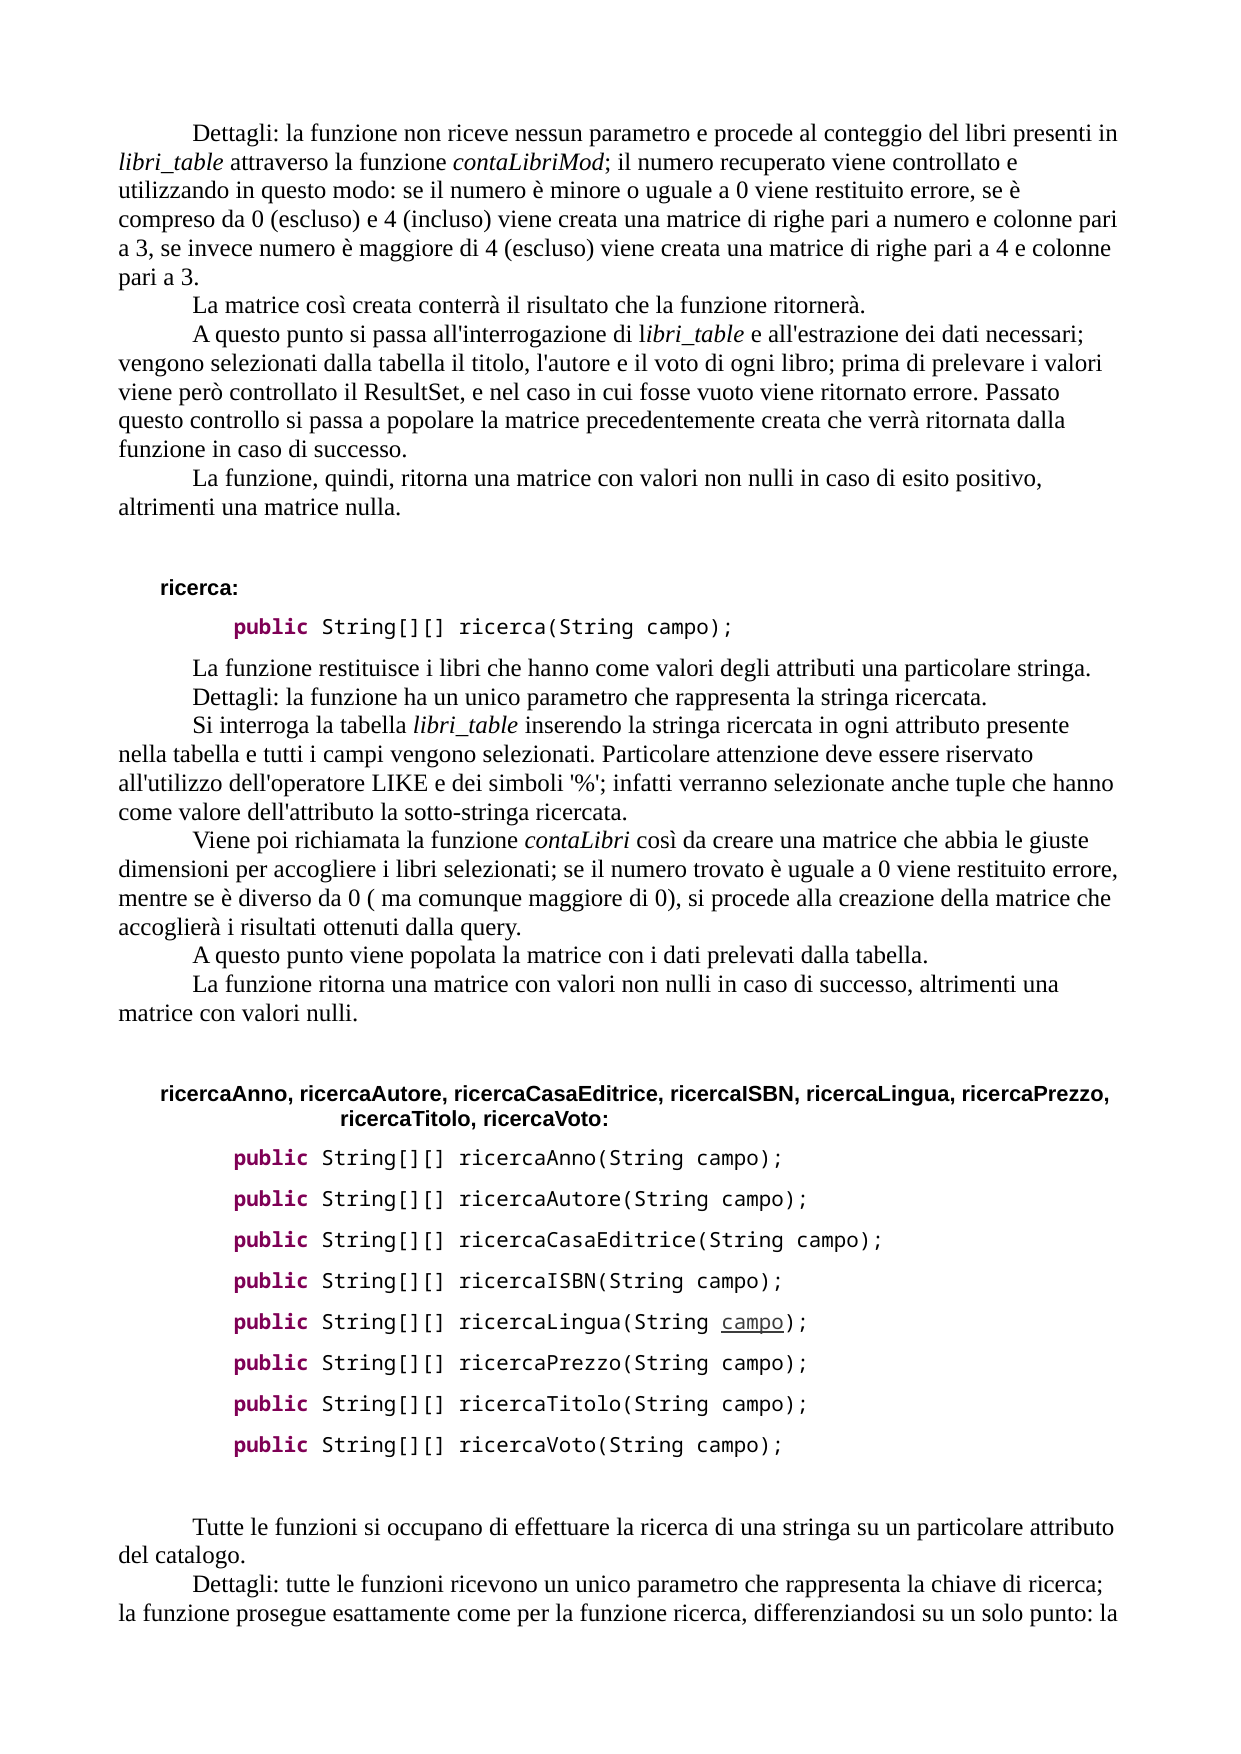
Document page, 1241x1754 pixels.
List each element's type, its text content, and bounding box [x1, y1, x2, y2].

text Dettagli: tutte le funzioni ricevono un unico parametro che rappresenta la chiave di ricerca; la funzione prosegue esattamente come per la funzione ricerca, differenziandosi su un solo punto: la [118, 1569, 1122, 1627]
subtitle ricerca: [160, 574, 1122, 599]
text La funzione, quindi, ritorna una matrice con valori non nulli in caso di esito positivo, altrimenti una matrice nulla. [118, 463, 1122, 521]
text La funzione restituisce i libri che hanno come valori degli attributi una particolare stringa. [118, 653, 1122, 682]
text public String[][] ricercaVoto(String campo); [233, 1430, 1122, 1458]
text Dettagli: la funzione non riceve nessun parametro e procede al conteggio del libri presenti in libri_table attraverso la funzione contaLibriMod; il numero recuperato viene controllato e utilizzando in questo modo: se il numero è minore o uguale a 0 viene restituito errore, se è compreso da 0 (escluso) e 4 (incluso) viene creata una matrice di righe pari a numero e colonne pari a 3, se invece numero è maggiore di 4 (escluso) viene creata una matrice di righe pari a 4 e colonne pari a 3. [118, 118, 1122, 291]
text public String[][] ricercaTitolo(String campo); [233, 1389, 1122, 1417]
subtitle ricercaAnno, ricercaAutore, ricercaCasaEditrice, ricercaISBN, ricercaLingua, ricercaPrezzo, ricercaTitolo, ricercaVoto: [160, 1081, 1122, 1131]
text Viene poi richiamata la funzione contaLibri così da creare una matrice che abbia le giuste dimensioni per accogliere i libri selezionati; se il numero trovato è uguale a 0 viene restituito errore, mentre se è diverso da 0 ( ma comunque maggiore di 0), si procede alla creazione della matrice che accoglierà i risultati ottenuti dalla query. [118, 826, 1122, 941]
text La funzione ritorna una matrice con valori non nulli in caso di successo, altrimenti una matrice con valori nulli. [118, 969, 1122, 1027]
text Tutte le funzioni si occupano di effettuare la ricerca di una stringa su un particolare attributo del catalogo. [118, 1512, 1122, 1569]
text Dettagli: la funzione ha un unico parametro che rappresenta la stringa ricercata. [118, 682, 1122, 711]
text A questo punto si passa all'interrogazione di libri_table e all'estrazione dei dati necessari; vengono selezionati dalla tabella il titolo, l'autore e il voto di ogni libro; prima di prelevare i valori viene però controllato il ResultSet, e nel caso in cui fosse vuoto viene ritornato errore. Passato questo controllo si passa a popolare la matrice precedentemente creata che verrà ritornata dalla funzione in caso di successo. [118, 319, 1122, 463]
text A questo punto viene popolata la matrice con i dati prelevati dalla tabella. [118, 941, 1122, 969]
text public String[][] ricercaLingua(String campo); [233, 1307, 1122, 1336]
text public String[][] ricercaAnno(String campo); [233, 1143, 1122, 1172]
text public String[][] ricerca(String campo); [233, 612, 1122, 641]
text public String[][] ricercaCasaEditrice(String campo); [233, 1225, 1122, 1254]
text La matrice così creata conterrà il risultato che la funzione ritornerà. [118, 291, 1122, 319]
text public String[][] ricercaAutore(String campo); [233, 1184, 1122, 1213]
text Si interroga la tabella libri_table inserendo la stringa ricercata in ogni attributo presente nella tabella e tutti i campi vengono selezionati. Particolare attenzione deve essere riservato all'utilizzo dell'operatore LIKE e dei simboli '%'; infatti verranno selezionate anche tuple che hanno come valore dell'attributo la sotto-stringa ricercata. [118, 711, 1122, 826]
text public String[][] ricercaISBN(String campo); [233, 1266, 1122, 1295]
text public String[][] ricercaPrezzo(String campo); [233, 1348, 1122, 1377]
